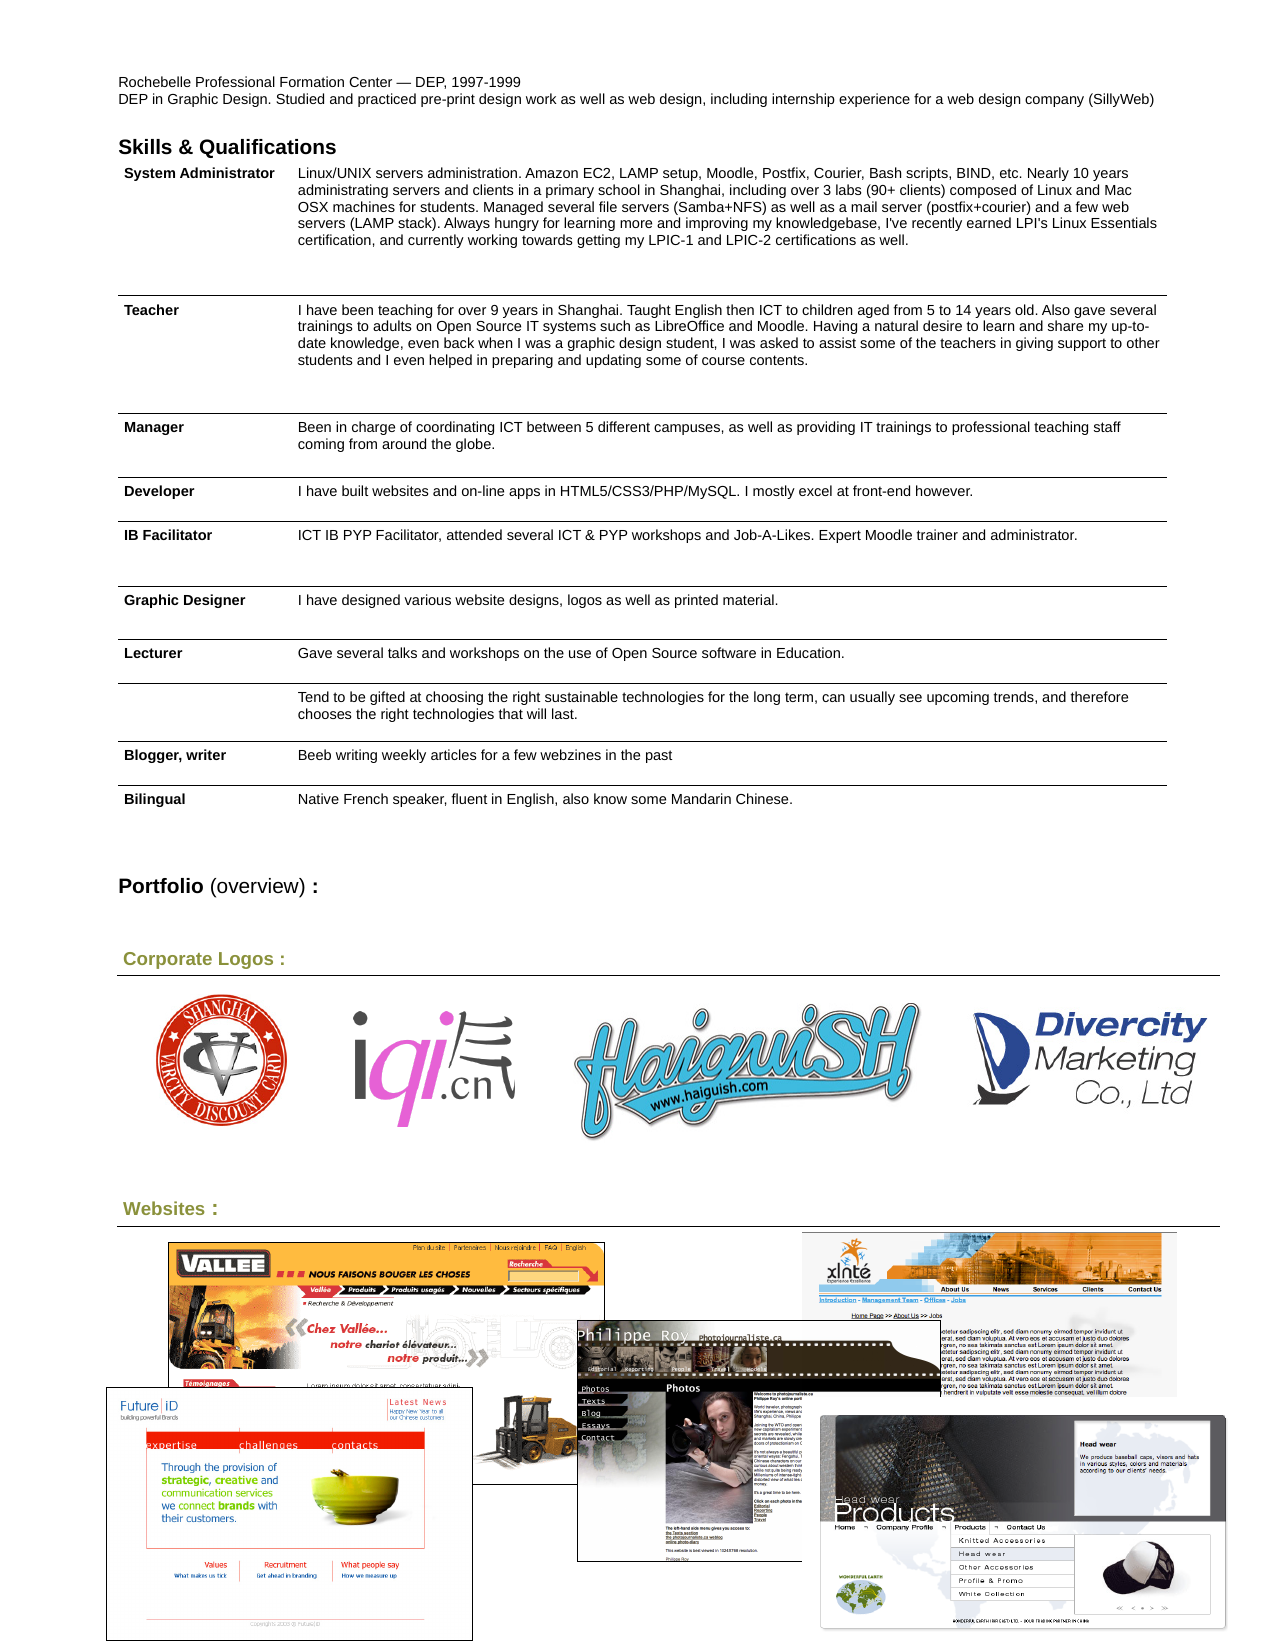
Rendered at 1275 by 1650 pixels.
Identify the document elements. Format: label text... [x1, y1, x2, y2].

table_cell [118, 684, 292, 741]
picture [573, 1003, 922, 1143]
table_cell Gave several talks and workshops on the use of Open Source software in Education. [292, 640, 1167, 683]
table_header System Administrator [118, 159, 292, 295]
table_header Linux/UNIX servers administration. Amazon EC2, LAMP setup, Moodle, Postfix, Courier, Bash scripts, BIND, etc. Nearly 10 years administrating servers and clients in a primary school in Shanghai, including over 3 labs (90+ clients) composed of Linux and Mac OSX machines for students. Managed several file servers (Samba+NFS) as well as a mail server (postfix+courier) and a few web servers (LAMP stack). Always hungry for learning more and improving my knowledgebase, I've recently earned LPI's Linux Essentials certification, and currently working towards getting my LPIC-1 and LPIC-2 certifications as well. [292, 159, 1167, 295]
table_cell Manager [118, 414, 292, 477]
table_cell Blogger, writer [118, 742, 292, 785]
picture [578, 1232, 1250, 1650]
table_header Corporate Logos : [117, 931, 1220, 975]
table_cell Lecturer [118, 640, 292, 683]
table_cell [117, 1227, 1220, 1397]
table_cell ICT IB PYP Facilitator, attended several ICT & PYP workshops and Job-A-Likes. Expert Moodle trainer and administrator. [292, 522, 1167, 586]
table_cell I have designed various website designs, logos as well as printed material. [292, 587, 1167, 639]
picture [140, 981, 301, 1141]
table_cell Native French speaker, fluent in English, also know some Mandarin Chinese. [292, 786, 1167, 832]
table_cell I have been teaching for over 9 years in Shanghai. Taught English then ICT to children aged from 5 to 14 years old. Also gave several trainings to adults on Open Source IT systems such as LibreOffice and Moodle. Having a natural desire to learn and share my up-to-date knowledge, even back when I was a graphic design student, I was asked to assist some of the teachers in giving support to other students and I even helped in preparing and updating some of course contents. [292, 296, 1167, 413]
picture [353, 1011, 515, 1127]
table_cell Beeb writing weekly articles for a few webzines in the past [292, 742, 1167, 785]
text Portfolio (overview) : [118, 874, 1157, 898]
table_cell [473, 1485, 577, 1538]
picture [169, 1243, 604, 1484]
table_cell [117, 976, 1220, 1178]
table_cell Websites : [117, 1178, 1220, 1226]
text Skills & Qualifications [118, 135, 1157, 159]
table_cell Been in charge of coordinating ICT between 5 different campuses, as well as providing IT trainings to professional teaching staff coming from around the globe. [292, 414, 1167, 477]
table_cell Graphic Designer [118, 587, 292, 639]
text Rochebelle Professional Formation Center — DEP, 1997-1999 DEP in Graphic Design. Studied and practiced pre-print design work as well as web design, including internship experience for a web design company (SillyWeb) [118, 74, 1157, 107]
table_cell Teacher [118, 296, 292, 413]
table_cell Developer [118, 478, 292, 521]
picture [938, 992, 1231, 1126]
table_cell IB Facilitator [118, 522, 292, 586]
table_cell I have built websites and on-line apps in HTML5/CSS3/PHP/MySQL. I mostly excel at front-end however. [292, 478, 1167, 521]
table_cell Bilingual [118, 786, 292, 832]
table_cell Tend to be gifted at choosing the right sustainable technologies for the long term, can usually see upcoming trends, and therefore chooses the right technologies that will last. [292, 684, 1167, 741]
picture [107, 1388, 472, 1640]
